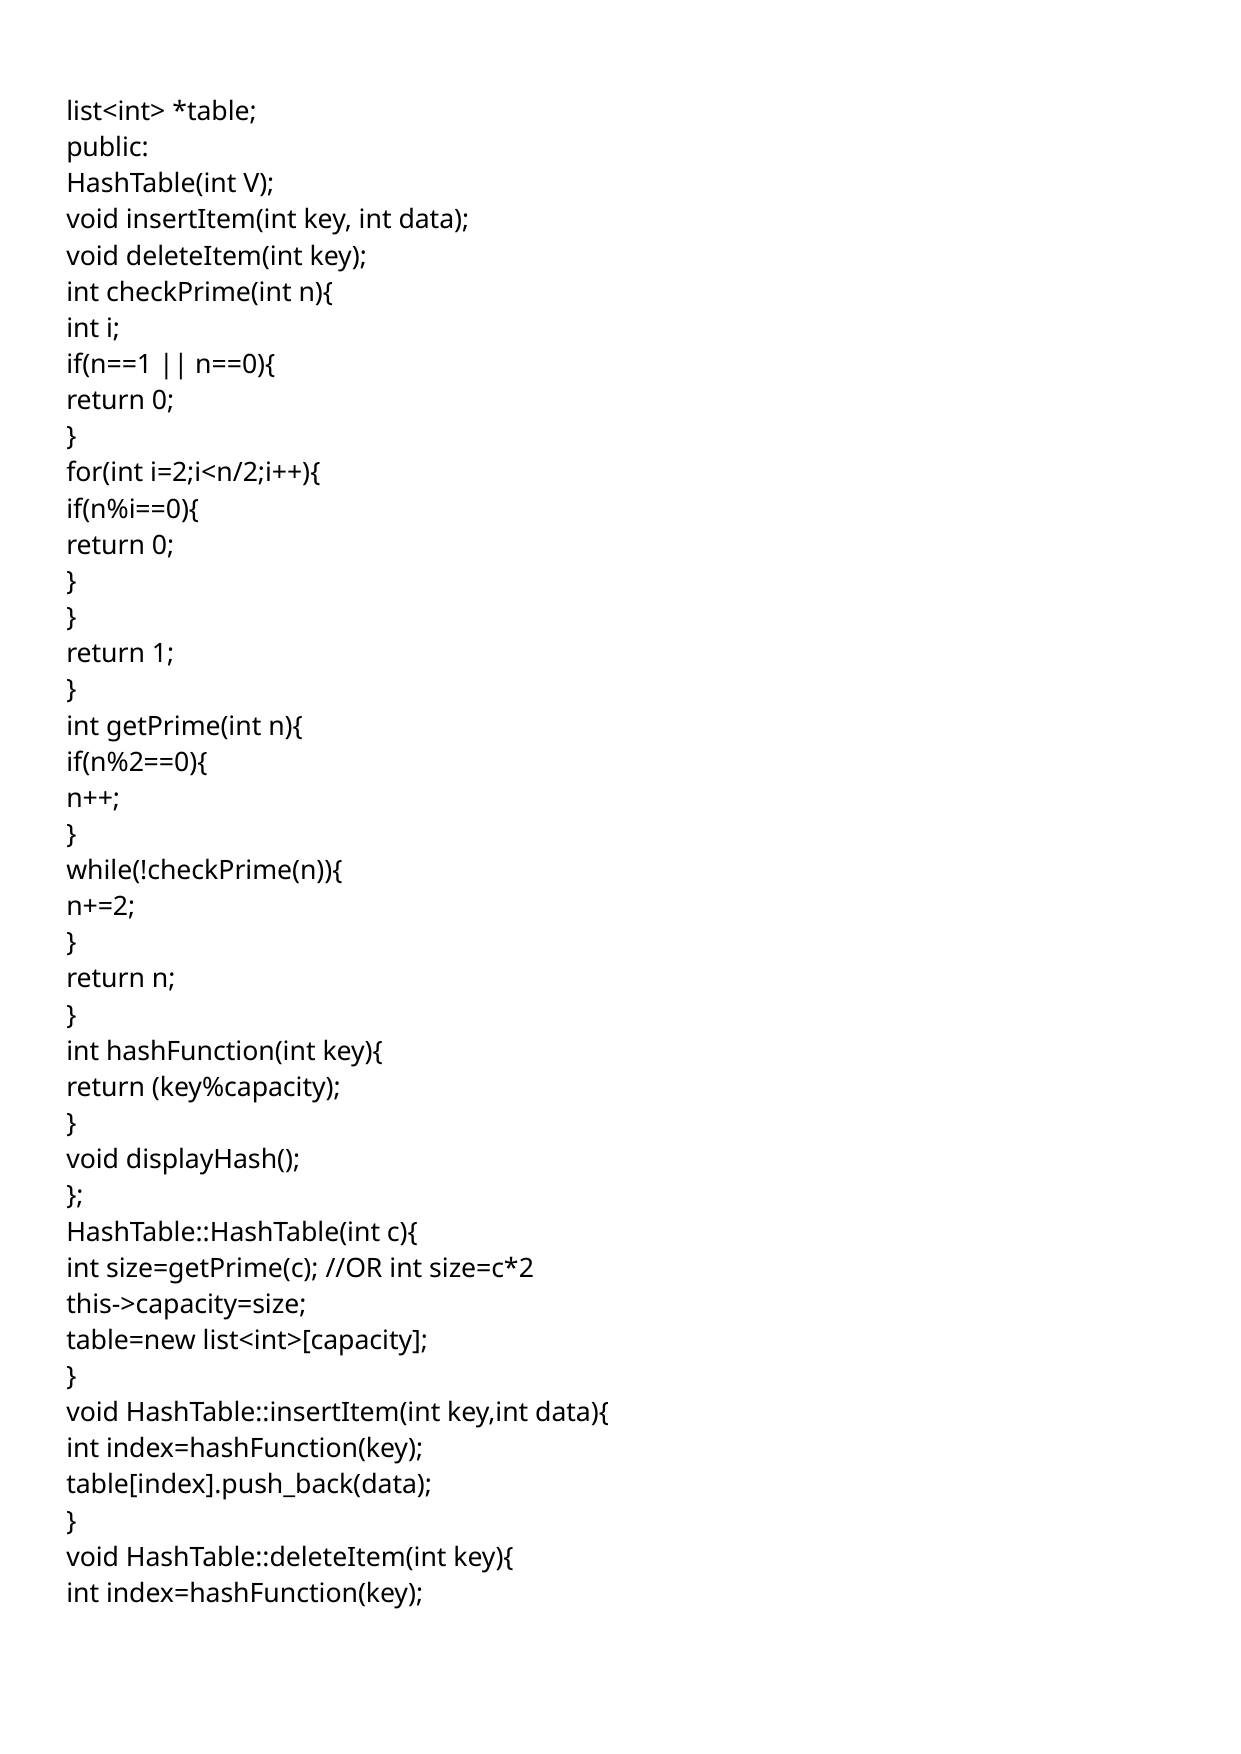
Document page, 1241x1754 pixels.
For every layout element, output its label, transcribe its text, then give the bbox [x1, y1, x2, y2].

text } [66, 1502, 1122, 1538]
text int hashFunction(int key){ [66, 1032, 1122, 1068]
text int index=hashFunction(key); [66, 1574, 1122, 1610]
text }; [66, 1176, 1122, 1212]
text void deleteItem(int key); [66, 237, 1122, 273]
text while(!checkPrime(n)){ [66, 851, 1122, 887]
text this->capacity=size; [66, 1285, 1122, 1321]
text } [66, 417, 1122, 453]
text for(int i=2;i<n/2;i++){ [66, 453, 1122, 489]
text } [66, 1104, 1122, 1140]
text } [66, 670, 1122, 706]
text return 1; [66, 634, 1122, 670]
text void HashTable::insertItem(int key,int data){ [66, 1393, 1122, 1429]
text return 0; [66, 381, 1122, 417]
text n+=2; [66, 887, 1122, 923]
text HashTable::HashTable(int c){ [66, 1212, 1122, 1249]
text void displayHash(); [66, 1140, 1122, 1176]
text if(n%i==0){ [66, 489, 1122, 526]
text int index=hashFunction(key); [66, 1429, 1122, 1466]
text table[index].push_back(data); [66, 1466, 1122, 1502]
text list<int> *table; [66, 92, 1122, 128]
text if(n==1 || n==0){ [66, 345, 1122, 381]
text int checkPrime(int n){ [66, 273, 1122, 309]
text } [66, 815, 1122, 851]
text int getPrime(int n){ [66, 706, 1122, 743]
text void HashTable::deleteItem(int key){ [66, 1538, 1122, 1574]
text } [66, 598, 1122, 634]
text } [66, 996, 1122, 1032]
text public: [66, 128, 1122, 164]
text } [66, 562, 1122, 598]
text if(n%2==0){ [66, 743, 1122, 779]
text n++; [66, 779, 1122, 815]
text void insertItem(int key, int data); [66, 200, 1122, 237]
text return n; [66, 959, 1122, 996]
text } [66, 923, 1122, 959]
text int i; [66, 309, 1122, 345]
text int size=getPrime(c); //OR int size=c*2 [66, 1249, 1122, 1285]
text } [66, 1357, 1122, 1393]
text table=new list<int>[capacity]; [66, 1321, 1122, 1357]
text return 0; [66, 526, 1122, 562]
text HashTable(int V); [66, 164, 1122, 200]
text return (key%capacity); [66, 1068, 1122, 1104]
